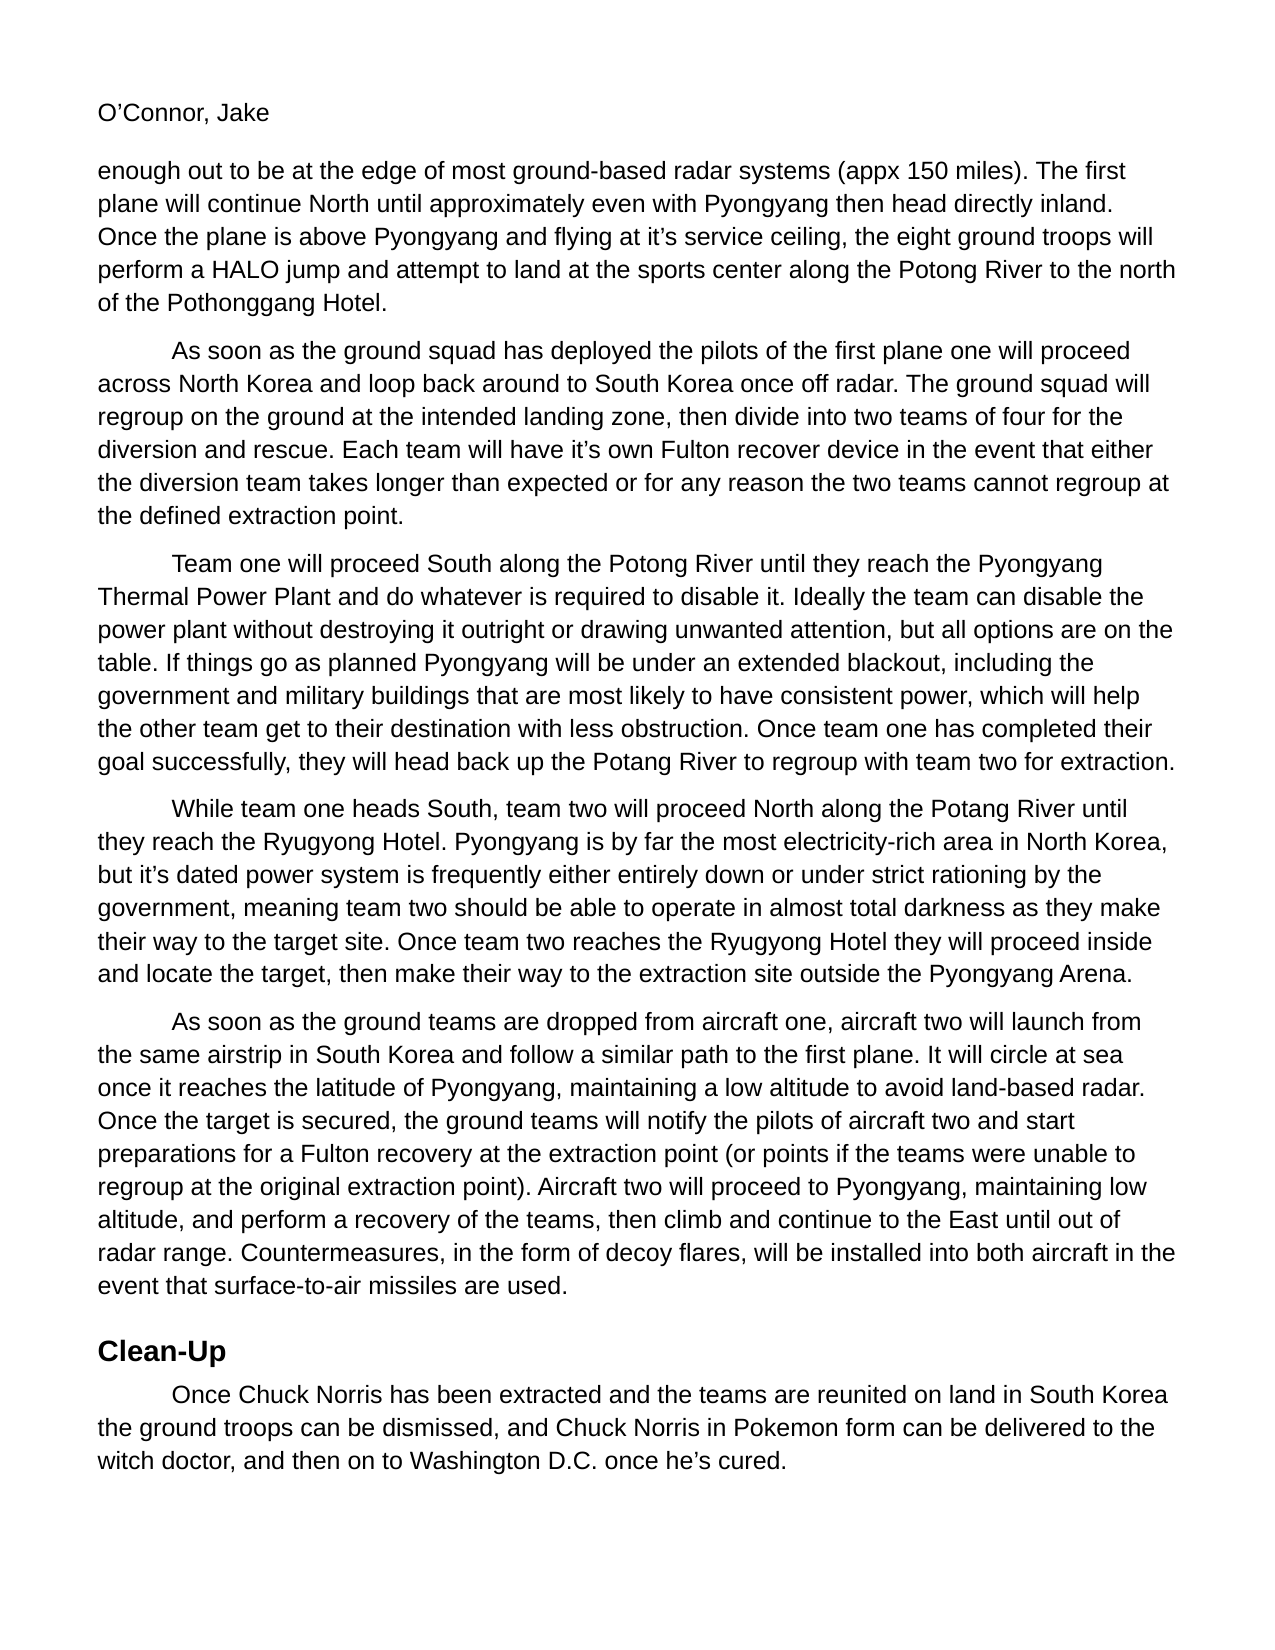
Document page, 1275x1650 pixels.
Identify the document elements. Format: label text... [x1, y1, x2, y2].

subtitle Clean-Up [97, 1333, 1177, 1367]
text Team one will proceed South along the Potong River until they reach the Pyongyang Thermal Power Plant and do whatever is required to disable it. Ideally the team can disable the power plant without destroying it outright or drawing unwanted attention, but all options are on the table. If things go as planned Pyongyang will be under an extended blackout, including the government and military buildings that are most likely to have consistent power, which will help the other team get to their destination with less obstruction. Once team one has completed their goal successfully, they will head back up the Potang River to regroup with team two for extraction. [97, 549, 1177, 776]
text Once Chuck Norris has been extracted and the teams are reunited on land in South Korea the ground troops can be dismissed, and Chuck Norris in Pokemon form can be delivered to the witch doctor, and then on to Washington D.C. once he’s cured. [97, 1380, 1177, 1474]
text While team one heads South, team two will proceed North along the Potang River until they reach the Ryugyong Hotel. Pyongyang is by far the most electricity-rich area in North Korea, but it’s dated power system is frequently either entirely down or under strict rationing by the government, meaning team two should be able to operate in almost total darkness as they make their way to the target site. Once team two reaches the Ryugyong Hotel they will proceed inside and locate the target, then make their way to the extraction site outside the Pyongyang Arena. [97, 794, 1177, 988]
text As soon as the ground squad has deployed the pilots of the first plane one will proceed across North Korea and loop back around to South Korea once off radar. The ground squad will regroup on the ground at the intended landing zone, then divide into two teams of four for the diversion and rescue. Each team will have it’s own Fulton recover device in the event that either the diversion team takes longer than expected or for any reason the two teams cannot regroup at the defined extraction point. [97, 336, 1177, 530]
text enough out to be at the edge of most ground-based radar systems (appx 150 miles). The first plane will continue North until approximately even with Pyongyang then head directly inland. Once the plane is above Pyongyang and flying at it’s service ceiling, the eight ground troops will perform a HALO jump and attempt to land at the sports center along the Potong River to the north of the Pothonggang Hotel. [97, 156, 1177, 317]
text As soon as the ground teams are dropped from aircraft one, aircraft two will launch from the same airstrip in South Korea and follow a similar path to the first plane. It will circle at sea once it reaches the latitude of Pyongyang, maintaining a low altitude to avoid land-based radar. Once the target is secured, the ground teams will notify the pilots of aircraft two and start preparations for a Fulton recovery at the extraction point (or points if the teams were unable to regroup at the original extraction point). Aircraft two will proceed to Pyongyang, maintaining low altitude, and perform a recovery of the teams, then climb and continue to the East until out of radar range. Countermeasures, in the form of decoy flares, will be installed into both aircraft in the event that surface-to-air missiles are used. [97, 1007, 1177, 1300]
